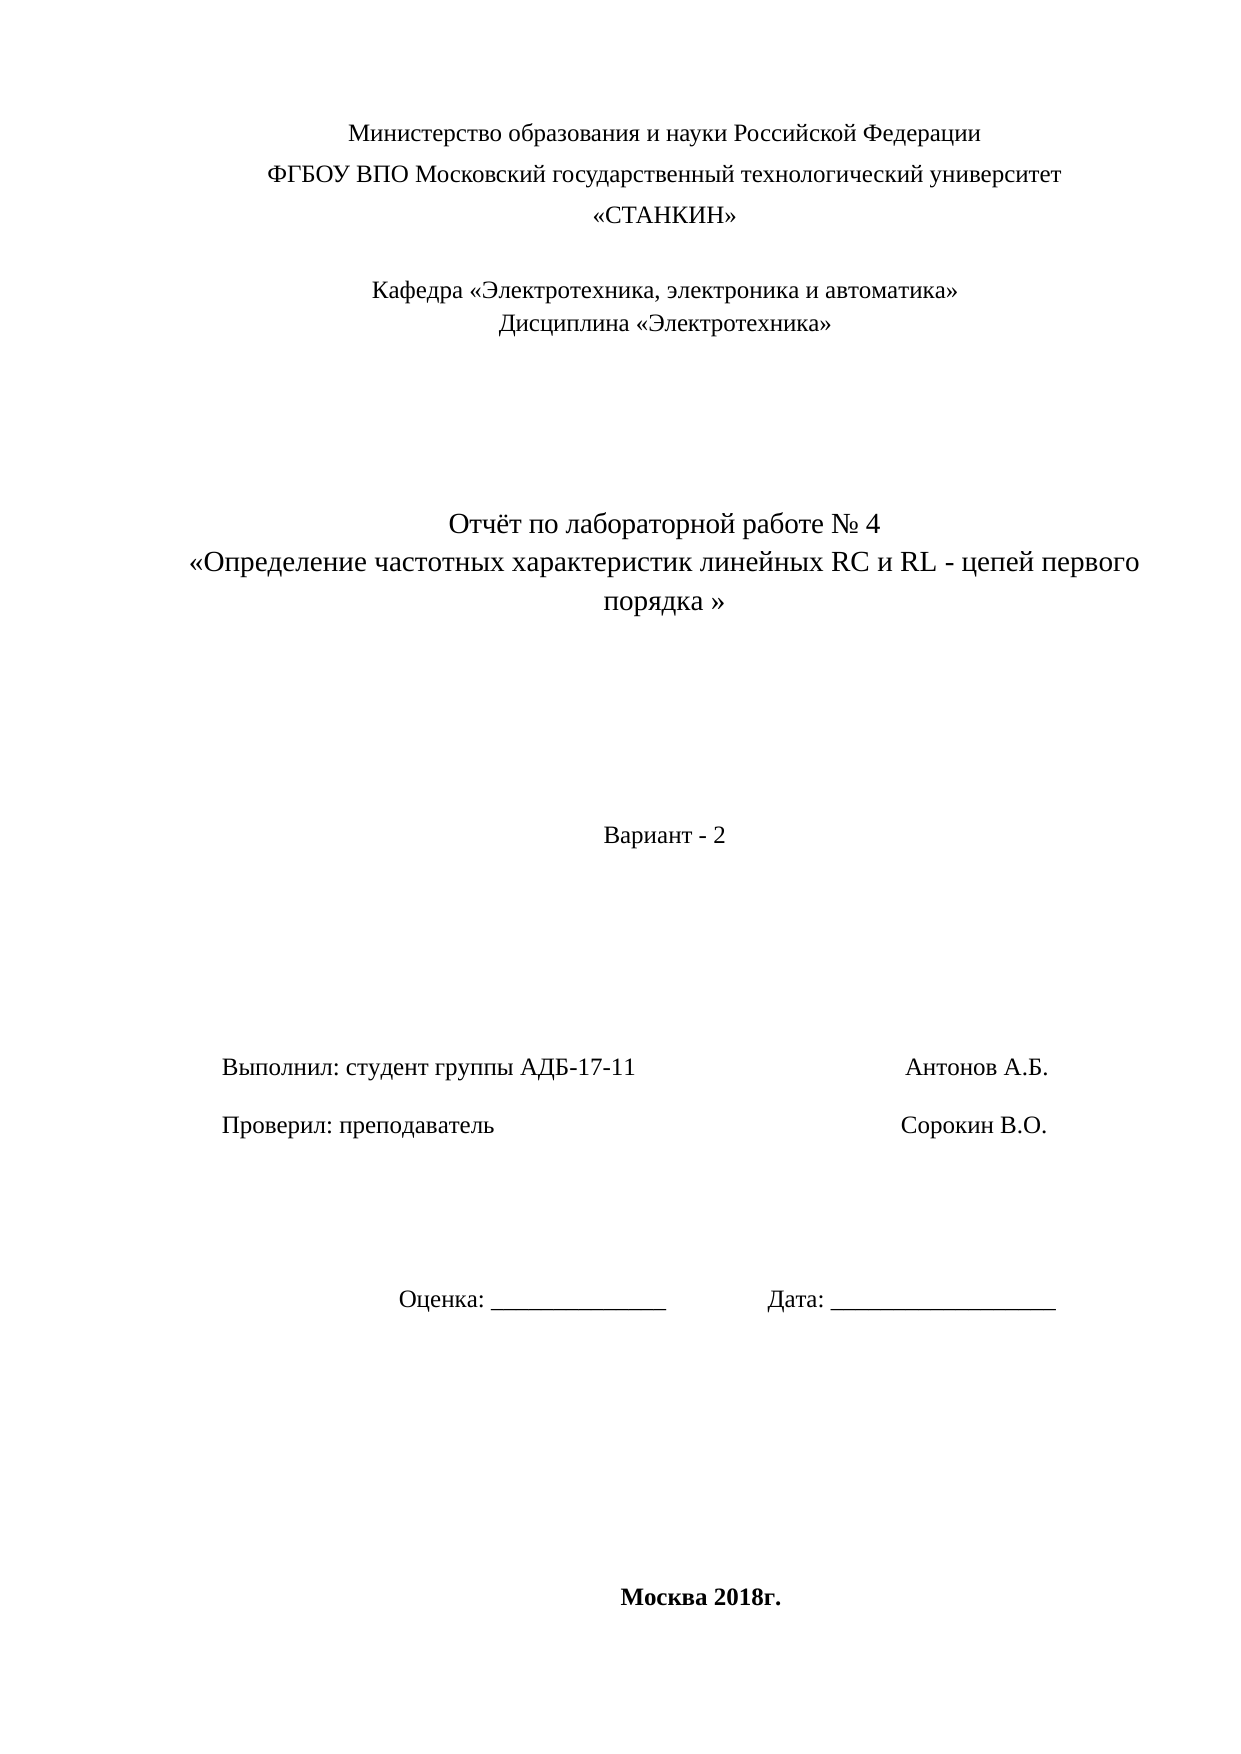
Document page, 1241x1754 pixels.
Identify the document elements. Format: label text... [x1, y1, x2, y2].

text Министерство образования и науки Российской Федерации [177, 118, 1152, 147]
text Вариант - 2 [177, 820, 1152, 849]
text ФГБОУ ВПО Московский государственный технологический университет [177, 159, 1152, 188]
text Дисциплина «Электротехника» [177, 308, 1153, 337]
text Москва 2018г. [177, 1582, 1152, 1610]
text Кафедра «Электротехника, электроника и автоматика» [177, 275, 1153, 304]
text Выполнил: студент группы АДБ-17-11 Антонов А.Б. [222, 1052, 1152, 1081]
text Оценка: ______________ Дата: __________________ [177, 1284, 1152, 1313]
text «Определение частотных характеристик линейных RC и RL - цепей первого порядка » [177, 544, 1151, 617]
text Отчёт по лабораторной работе № 4 [177, 506, 1151, 539]
text «СТАНКИН» [177, 201, 1152, 229]
text Проверил: преподаватель Сорокин В.О. [222, 1110, 1152, 1139]
